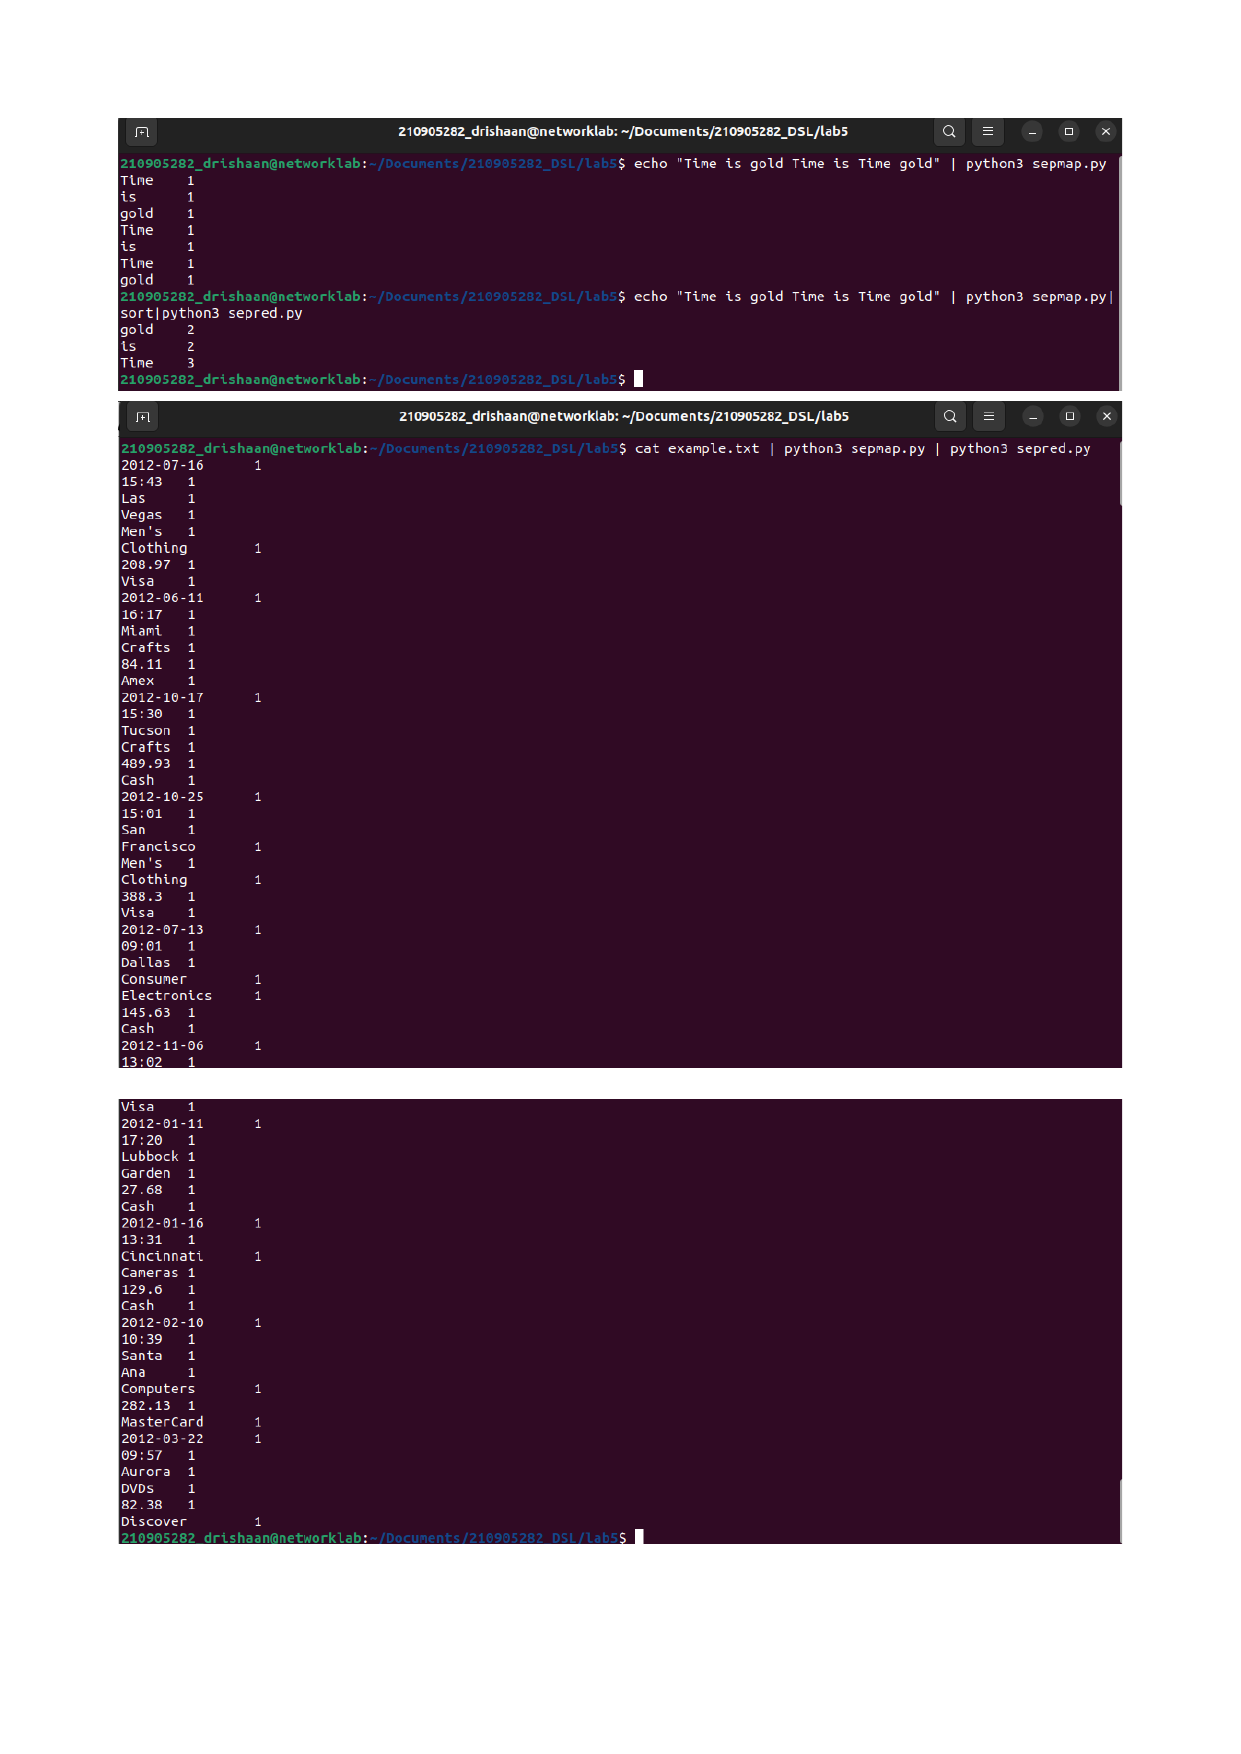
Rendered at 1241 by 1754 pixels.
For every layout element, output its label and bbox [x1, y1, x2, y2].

picture [118, 1099, 1123, 1544]
picture [118, 401, 1123, 1068]
picture [118, 118, 1123, 391]
